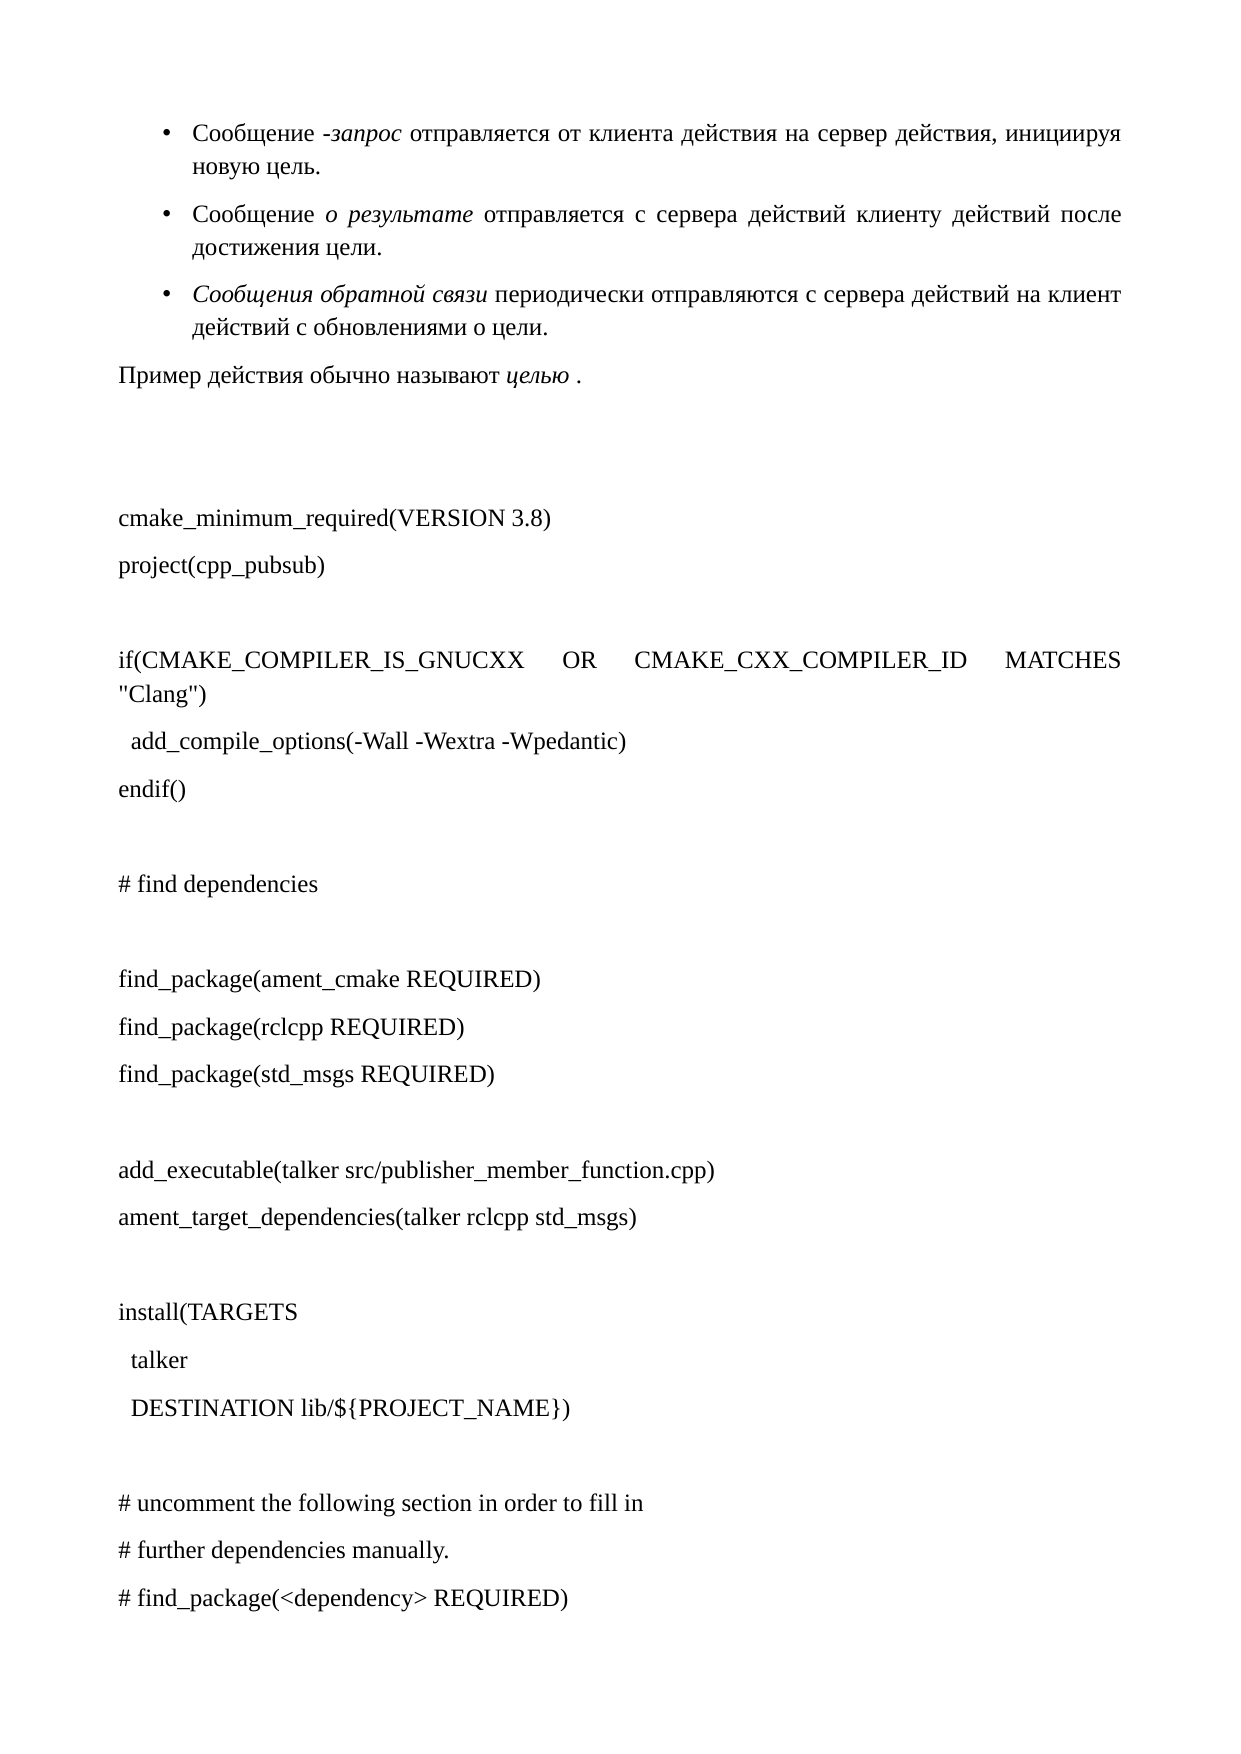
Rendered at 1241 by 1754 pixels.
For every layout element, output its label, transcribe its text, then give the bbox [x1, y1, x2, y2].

text # find dependencies [118, 869, 1122, 898]
text find_package(ament_cmake REQUIRED) [118, 964, 1122, 993]
text install(TARGETS [118, 1297, 1122, 1326]
text find_package(rclcpp REQUIRED) [118, 1012, 1122, 1041]
text endif() [118, 774, 1122, 803]
text add_executable(talker src/publisher_member_function.cpp) [118, 1155, 1122, 1183]
text if(CMAKE_COMPILER_IS_GNUCXX OR CMAKE_CXX_COMPILER_ID MATCHES "Clang") [118, 646, 1122, 707]
text # uncomment the following section in order to fill in [118, 1488, 1122, 1517]
text DESTINATION lib/${PROJECT_NAME}) [118, 1393, 1122, 1421]
text # further dependencies manually. [118, 1536, 1122, 1564]
text ament_target_dependencies(talker rclcpp std_msgs) [118, 1202, 1122, 1231]
text add_compile_options(-Wall -Wextra -Wpedantic) [118, 726, 1122, 755]
text find_package(std_msgs REQUIRED) [118, 1059, 1122, 1088]
list Сообщение -запрос отправляется от клиента действия на сервер действия, инициируя новую цель. [162, 118, 1122, 180]
text project(cpp_pubsub) [118, 550, 1122, 579]
text Пример действия обычно называют целью . [118, 360, 1122, 389]
text talker [118, 1345, 1122, 1374]
list Сообщение о результате отправляется с сервера действий клиенту действий после достижения цели. [162, 199, 1122, 261]
text # find_package(<dependency> REQUIRED) [118, 1583, 1122, 1612]
text cmake_minimum_required(VERSION 3.8) [118, 503, 1122, 532]
list Сообщения обратной связи периодически отправляются с сервера действий на клиент действий с обновлениями о цели. [162, 279, 1122, 341]
